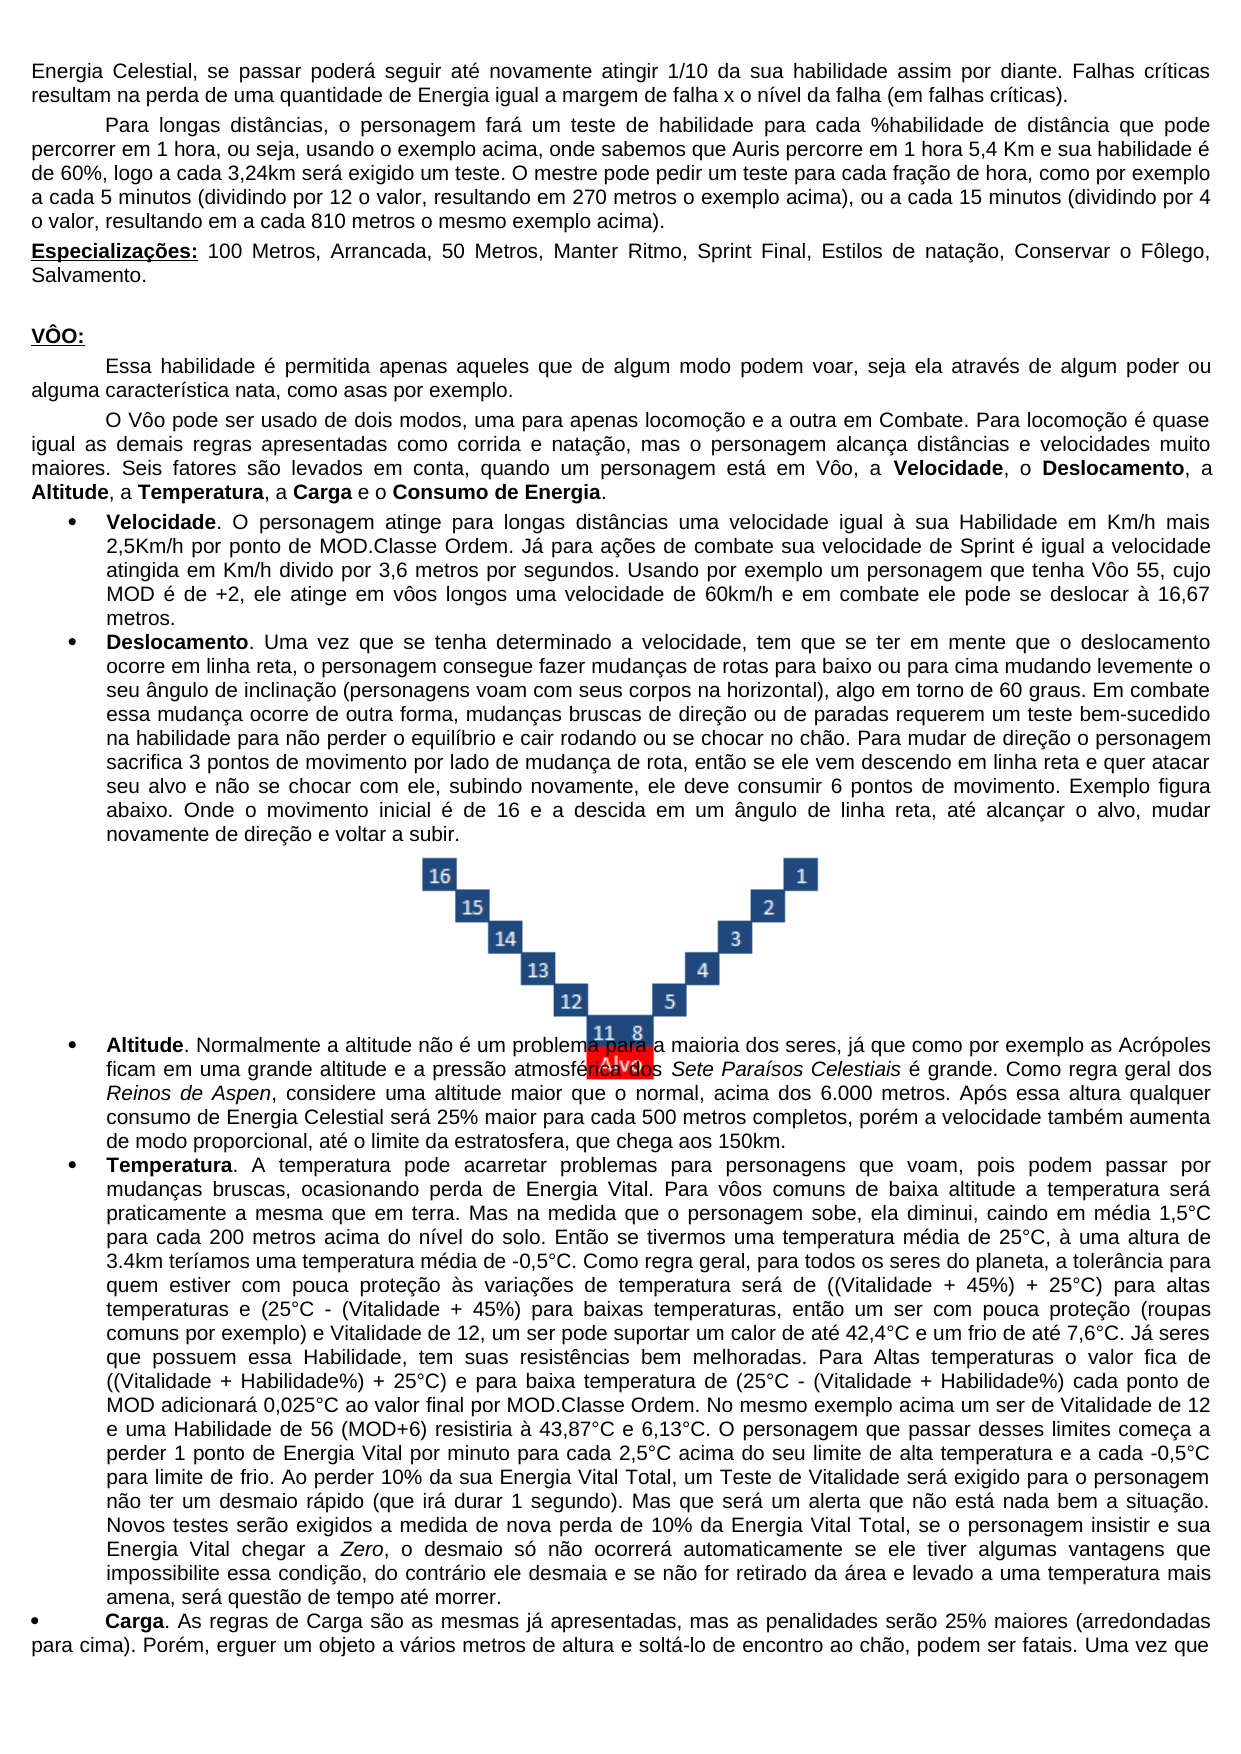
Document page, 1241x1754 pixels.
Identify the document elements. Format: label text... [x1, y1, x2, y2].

picture [418, 852, 826, 1033]
text Para longas distâncias, o personagem fará um teste de habilidade para cada %habilidade de distância que pode percorrer em 1 hora, ou seja, usando o exemplo acima, onde sabemos que Auris percorre em 1 hora 5,4 Km e sua habilidade é de 60%, logo a cada 3,24km será exigido um teste. O mestre pode pedir um teste para cada fração de hora, como por exemplo a cada 5 minutos (dividindo por 12 o valor, resultando em 270 metros o exemplo acima), ou a cada 15 minutos (dividindo por 4 o valor, resultando em a cada 810 metros o mesmo exemplo acima). [31, 113, 1212, 233]
list Altitude. Normalmente a altitude não é um problema para a maioria dos seres, já que como por exemplo as Acrópoles ficam em uma grande altitude e a pressão atmosférica dos Sete Paraísos Celestiais é grande. Como regra geral dos Reinos de Aspen, considere uma altitude maior que o normal, acima dos 6.000 metros. Após essa altura qualquer consumo de Energia Celestial será 25% maior para cada 500 metros completos, porém a velocidade também aumenta de modo proporcional, até o limite da estratosfera, que chega aos 150km. [69, 1033, 1212, 1153]
text VÔO: [31, 324, 1212, 348]
list Carga. As regras de Carga são as mesmas já apresentadas, mas as penalidades serão 25% maiores (arredondadas para cima). Porém, erguer um objeto a vários metros de altura e soltá-lo de encontro ao chão, podem ser fatais. Uma vez que [31, 1608, 1212, 1656]
text Energia Celestial, se passar poderá seguir até novamente atingir 1/10 da sua habilidade assim por diante. Falhas críticas resultam na perda de uma quantidade de Energia igual a margem de falha x o nível da falha (em falhas críticas). [31, 59, 1212, 107]
list Deslocamento. Uma vez que se tenha determinado a velocidade, tem que se ter em mente que o deslocamento ocorre em linha reta, o personagem consegue fazer mudanças de rotas para baixo ou para cima mudando levemente o seu ângulo de inclinação (personagens voam com seus corpos na horizontal), algo em torno de 60 graus. Em combate essa mudança ocorre de outra forma, mudanças bruscas de direção ou de paradas requerem um teste bem-sucedido na habilidade para não perder o equilíbrio e cair rodando ou se chocar no chão. Para mudar de direção o personagem sacrifica 3 pontos de movimento por lado de mudança de rota, então se ele vem descendo em linha reta e quer atacar seu alvo e não se chocar com ele, subindo novamente, ele deve consumir 6 pontos de movimento. Exemplo figura abaixo. Onde o movimento inicial é de 16 e a descida em um ângulo de linha reta, até alcançar o alvo, mudar novamente de direção e voltar a subir. [69, 630, 1212, 846]
text O Vôo pode ser usado de dois modos, uma para apenas locomoção e a outra em Combate. Para locomoção é quase igual as demais regras apresentadas como corrida e natação, mas o personagem alcança distâncias e velocidades muito maiores. Seis fatores são levados em conta, quando um personagem está em Vôo, a Velocidade, o Deslocamento, a Altitude, a Temperatura, a Carga e o Consumo de Energia. [31, 408, 1212, 504]
text Especializações: 100 Metros, Arrancada, 50 Metros, Manter Ritmo, Sprint Final, Estilos de natação, Conservar o Fôlego, Salvamento. [31, 239, 1212, 287]
text Essa habilidade é permitida apenas aqueles que de algum modo podem voar, seja ela através de algum poder ou alguma característica nata, como asas por exemplo. [31, 354, 1212, 402]
list Temperatura. A temperatura pode acarretar problemas para personagens que voam, pois podem passar por mudanças bruscas, ocasionando perda de Energia Vital. Para vôos comuns de baixa altitude a temperatura será praticamente a mesma que em terra. Mas na medida que o personagem sobe, ela diminui, caindo em média 1,5°C para cada 200 metros acima do nível do solo. Então se tivermos uma temperatura média de 25°C, à uma altura de 3.4km teríamos uma temperatura média de -0,5°C. Como regra geral, para todos os seres do planeta, a tolerância para quem estiver com pouca proteção às variações de temperatura será de ((Vitalidade + 45%) + 25°C) para altas temperaturas e (25°C - (Vitalidade + 45%) para baixas temperaturas, então um ser com pouca proteção (roupas comuns por exemplo) e Vitalidade de 12, um ser pode suportar um calor de até 42,4°C e um frio de até 7,6°C. Já seres que possuem essa Habilidade, tem suas resistências bem melhoradas. Para Altas temperaturas o valor fica de ((Vitalidade + Habilidade%) + 25°C) e para baixa temperatura de (25°C - (Vitalidade + Habilidade%) cada ponto de MOD adicionará 0,025°C ao valor final por MOD.Classe Ordem. No mesmo exemplo acima um ser de Vitalidade de 12 e uma Habilidade de 56 (MOD+6) resistiria à 43,87°C e 6,13°C. O personagem que passar desses limites começa a perder 1 ponto de Energia Vital por minuto para cada 2,5°C acima do seu limite de alta temperatura e a cada -0,5°C para limite de frio. Ao perder 10% da sua Energia Vital Total, um Teste de Vitalidade será exigido para o personagem não ter um desmaio rápido (que irá durar 1 segundo). Mas que será um alerta que não está nada bem a situação. Novos testes serão exigidos a medida de nova perda de 10% da Energia Vital Total, se o personagem insistir e sua Energia Vital chegar a Zero, o desmaio só não ocorrerá automaticamente se ele tiver algumas vantagens que impossibilite essa condição, do contrário ele desmaia e se não for retirado da área e levado a uma temperatura mais amena, será questão de tempo até morrer. [69, 1153, 1212, 1608]
list Velocidade. O personagem atinge para longas distâncias uma velocidade igual à sua Habilidade em Km/h mais 2,5Km/h por ponto de MOD.Classe Ordem. Já para ações de combate sua velocidade de Sprint é igual a velocidade atingida em Km/h divido por 3,6 metros por segundos. Usando por exemplo um personagem que tenha Vôo 55, cujo MOD é de +2, ele atinge em vôos longos uma velocidade de 60km/h e em combate ele pode se deslocar à 16,67 metros. [69, 510, 1212, 630]
